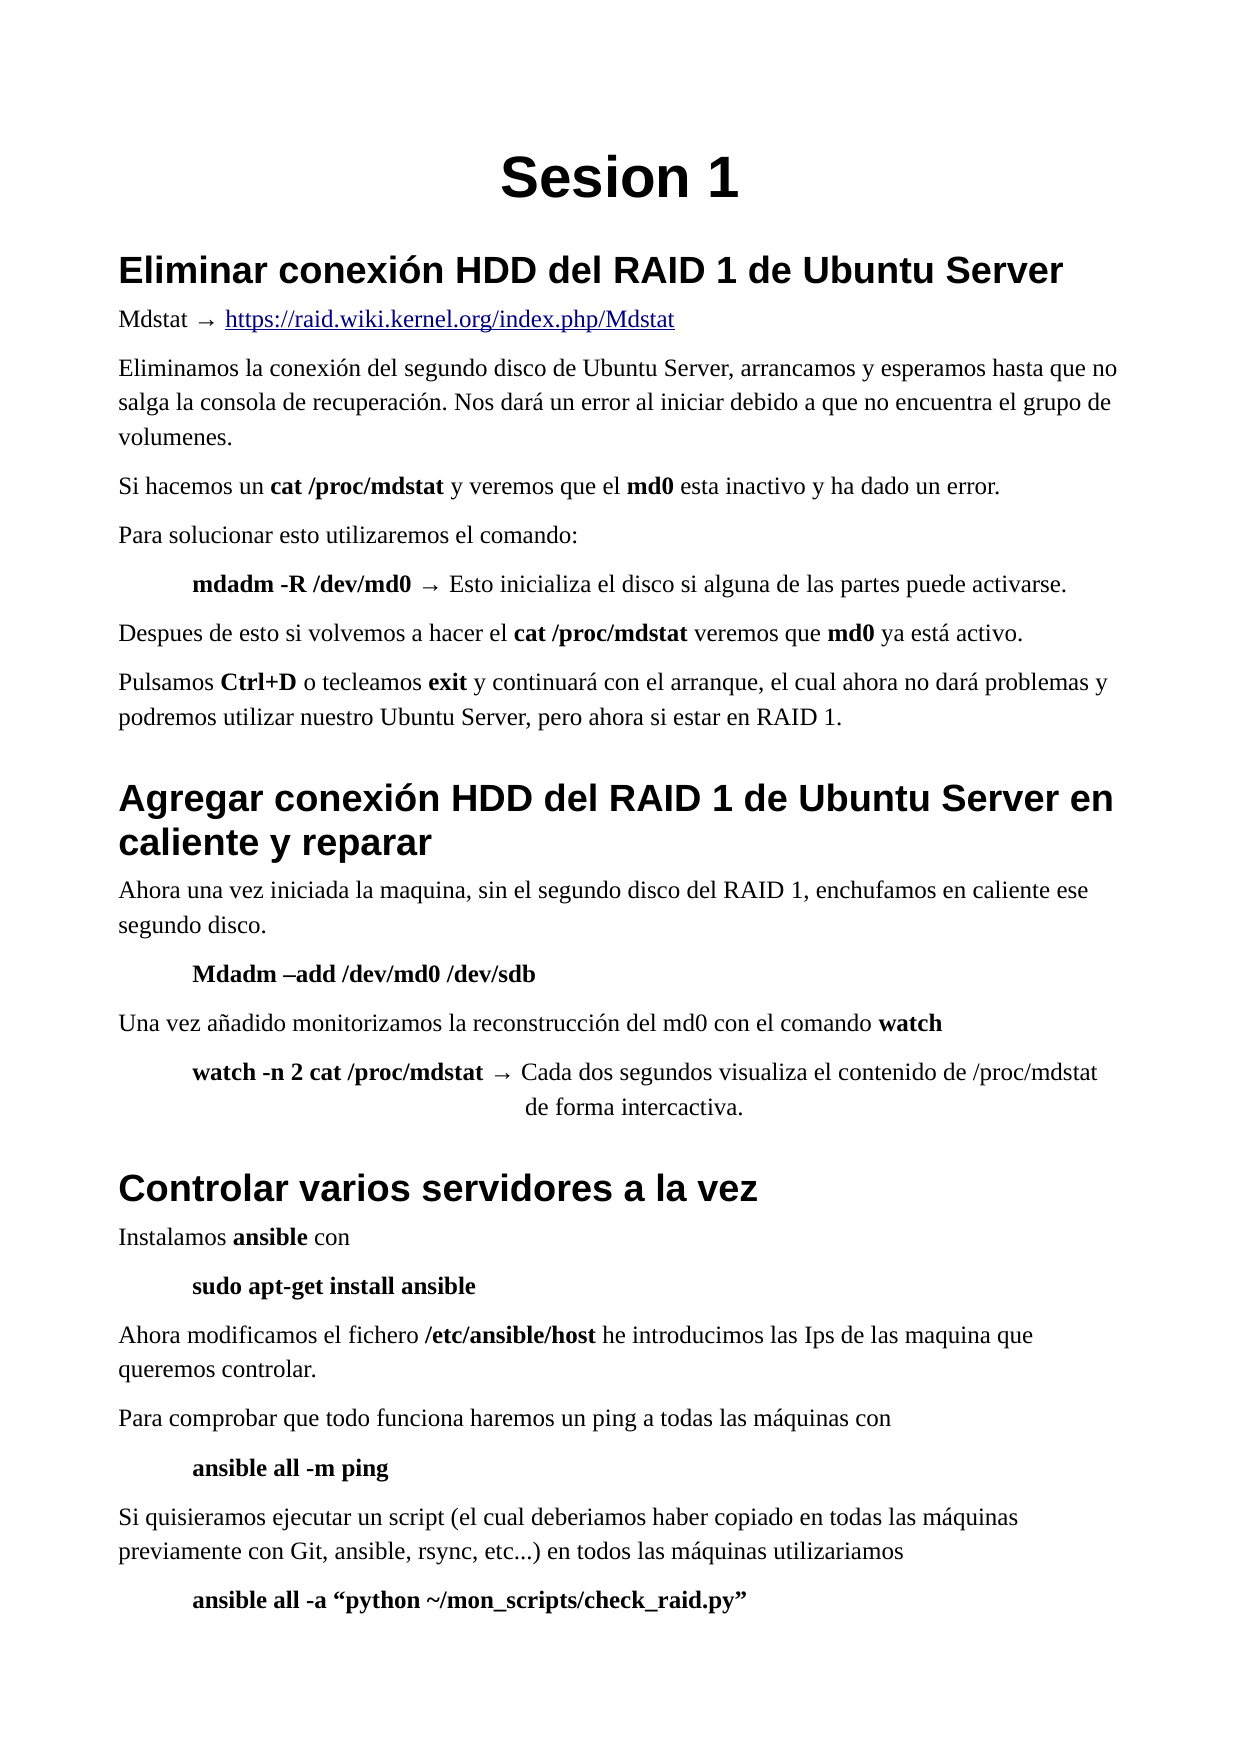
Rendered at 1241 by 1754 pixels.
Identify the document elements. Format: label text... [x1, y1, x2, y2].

text Pulsamos Ctrl+D o tecleamos exit y continuará con el arranque, el cual ahora no dará problemas y podremos utilizar nuestro Ubuntu Server, pero ahora si estar en RAID 1. [118, 667, 1122, 730]
text Eliminamos la conexión del segundo disco de Ubuntu Server, arrancamos y esperamos hasta que no salga la consola de recuperación. Nos dará un error al iniciar debido a que no encuentra el grupo de volumenes. [118, 353, 1122, 451]
text ansible all -a “python ~/mon_scripts/check_raid.py” [118, 1585, 1122, 1614]
text Ahora modificamos el fichero /etc/ansible/host he introducimos las Ips de las maquina que queremos controlar. [118, 1320, 1122, 1383]
subtitle Agregar conexión HDD del RAID 1 de Ubuntu Server en caliente y reparar [118, 776, 1122, 863]
text Mdstat → https://raid.wiki.kernel.org/index.php/Mdstat [118, 304, 1122, 333]
subtitle Controlar varios servidores a la vez [118, 1166, 1122, 1209]
text Una vez añadido monitorizamos la reconstrucción del md0 con el comando watch [118, 1008, 1122, 1037]
text sudo apt-get install ansible [118, 1271, 1122, 1300]
subtitle Eliminar conexión HDD del RAID 1 de Ubuntu Server [118, 248, 1122, 291]
text Si hacemos un cat /proc/mdstat y veremos que el md0 esta inactivo y ha dado un error. [118, 471, 1122, 500]
text watch -n 2 cat /proc/mdstat → Cada dos segundos visualiza el contenido de /proc/mdstat de forma intercactiva. [118, 1057, 1122, 1120]
text mdadm -R /dev/md0 → Esto inicializa el disco si alguna de las partes puede activarse. [118, 569, 1122, 598]
text Para comprobar que todo funciona haremos un ping a todas las máquinas con [118, 1403, 1122, 1432]
text Despues de esto si volvemos a hacer el cat /proc/mdstat veremos que md0 ya está activo. [118, 618, 1122, 647]
text Ahora una vez iniciada la maquina, sin el segundo disco del RAID 1, enchufamos en caliente ese segundo disco. [118, 876, 1122, 939]
text Para solucionar esto utilizaremos el comando: [118, 520, 1122, 549]
text Si quisieramos ejecutar un script (el cual deberiamos haber copiado en todas las máquinas previamente con Git, ansible, rsync, etc...) en todos las máquinas utilizariamos [118, 1502, 1122, 1565]
title Sesion 1 [118, 143, 1122, 210]
text Mdadm –add /dev/md0 /dev/sdb [118, 959, 1122, 988]
text ansible all -m ping [118, 1453, 1122, 1481]
text Instalamos ansible con [118, 1222, 1122, 1251]
